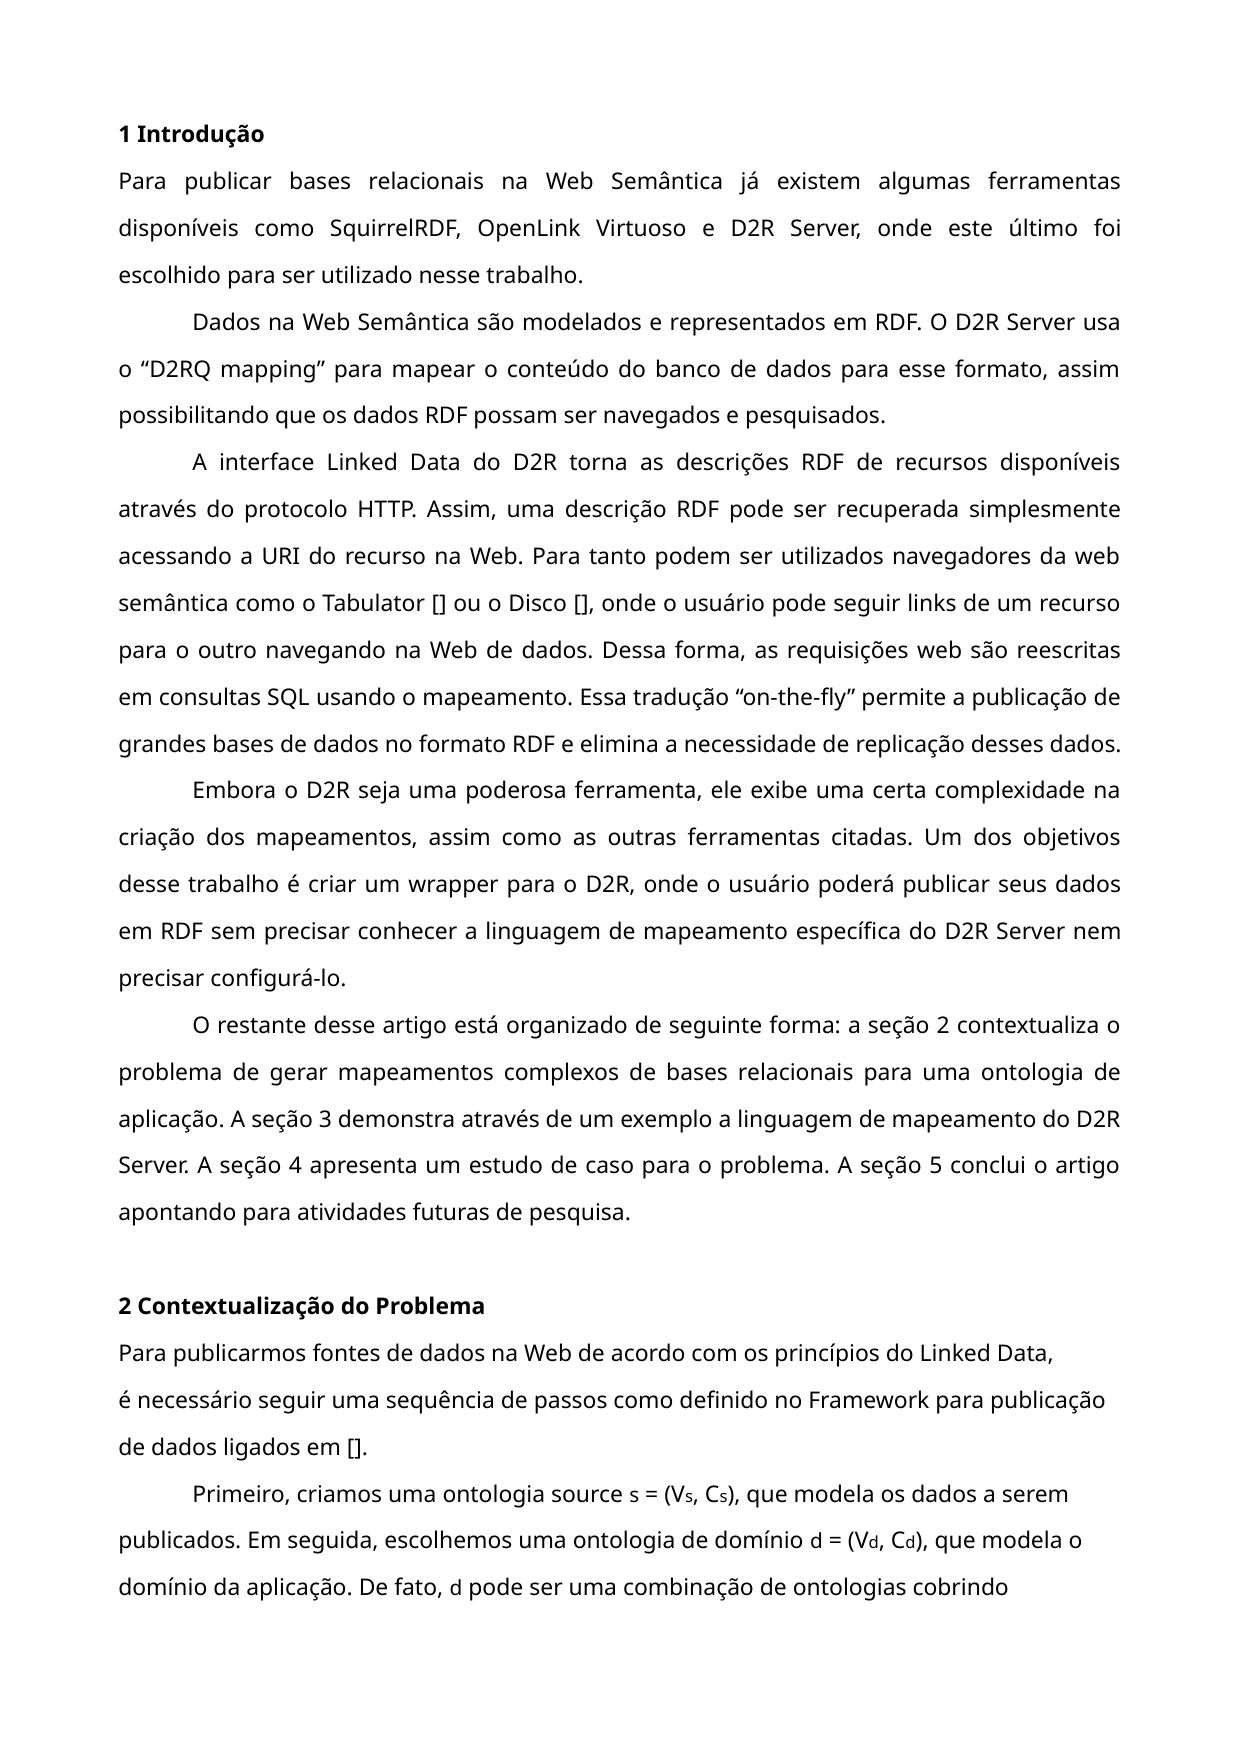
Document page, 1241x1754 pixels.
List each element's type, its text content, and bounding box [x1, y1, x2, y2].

text 2 Contextualização do Problema [118, 1290, 1122, 1321]
text Embora o D2R seja uma poderosa ferramenta, ele exibe uma certa complexidade na criação dos mapeamentos, assim como as outras ferramentas citadas. Um dos objetivos desse trabalho é criar um wrapper para o D2R, onde o usuário poderá publicar seus dados em RDF sem precisar conhecer a linguagem de mapeamento específica do D2R Server nem precisar configurá-lo. [118, 774, 1122, 993]
text Para publicarmos fontes de dados na Web de acordo com os princípios do Linked Data, [118, 1337, 1122, 1368]
text 1 Introdução [118, 118, 1122, 149]
text A interface Linked Data do D2R torna as descrições RDF de recursos disponíveis através do protocolo HTTP. Assim, uma descrição RDF pode ser recuperada simplesmente acessando a URI do recurso na Web. Para tanto podem ser utilizados navegadores da web semântica como o Tabulator [] ou o Disco [], onde o usuário pode seguir links de um recurso para o outro navegando na Web de dados. Dessa forma, as requisições web são reescritas em consultas SQL usando o mapeamento. Essa tradução “on-the-fly” permite a publicação de grandes bases de dados no formato RDF e elimina a necessidade de replicação desses dados. [118, 446, 1122, 759]
text Primeiro, criamos uma ontologia source s = (Vs, Cs), que modela os dados a serem publicados. Em seguida, escolhemos uma ontologia de domínio d = (Vd, Cd), que modela o domínio da aplicação. De fato, d pode ser uma combinação de ontologias cobrindo [118, 1477, 1122, 1602]
text Para publicar bases relacionais na Web Semântica já existem algumas ferramentas disponíveis como SquirrelRDF, OpenLink Virtuoso e D2R Server, onde este último foi escolhido para ser utilizado nesse trabalho. [118, 165, 1122, 290]
text é necessário seguir uma sequência de passos como definido no Framework para publicação de dados ligados em []. [118, 1384, 1122, 1462]
text O restante desse artigo está organizado de seguinte forma: a seção 2 contextualiza o problema de gerar mapeamentos complexos de bases relacionais para uma ontologia de aplicação. A seção 3 demonstra através de um exemplo a linguagem de mapeamento do D2R Server. A seção 4 apresenta um estudo de caso para o problema. A seção 5 conclui o artigo apontando para atividades futuras de pesquisa. [118, 1009, 1122, 1227]
text Dados na Web Semântica são modelados e representados em RDF. O D2R Server usa o “D2RQ mapping” para mapear o conteúdo do banco de dados para esse formato, assim possibilitando que os dados RDF possam ser navegados e pesquisados. [118, 306, 1122, 431]
